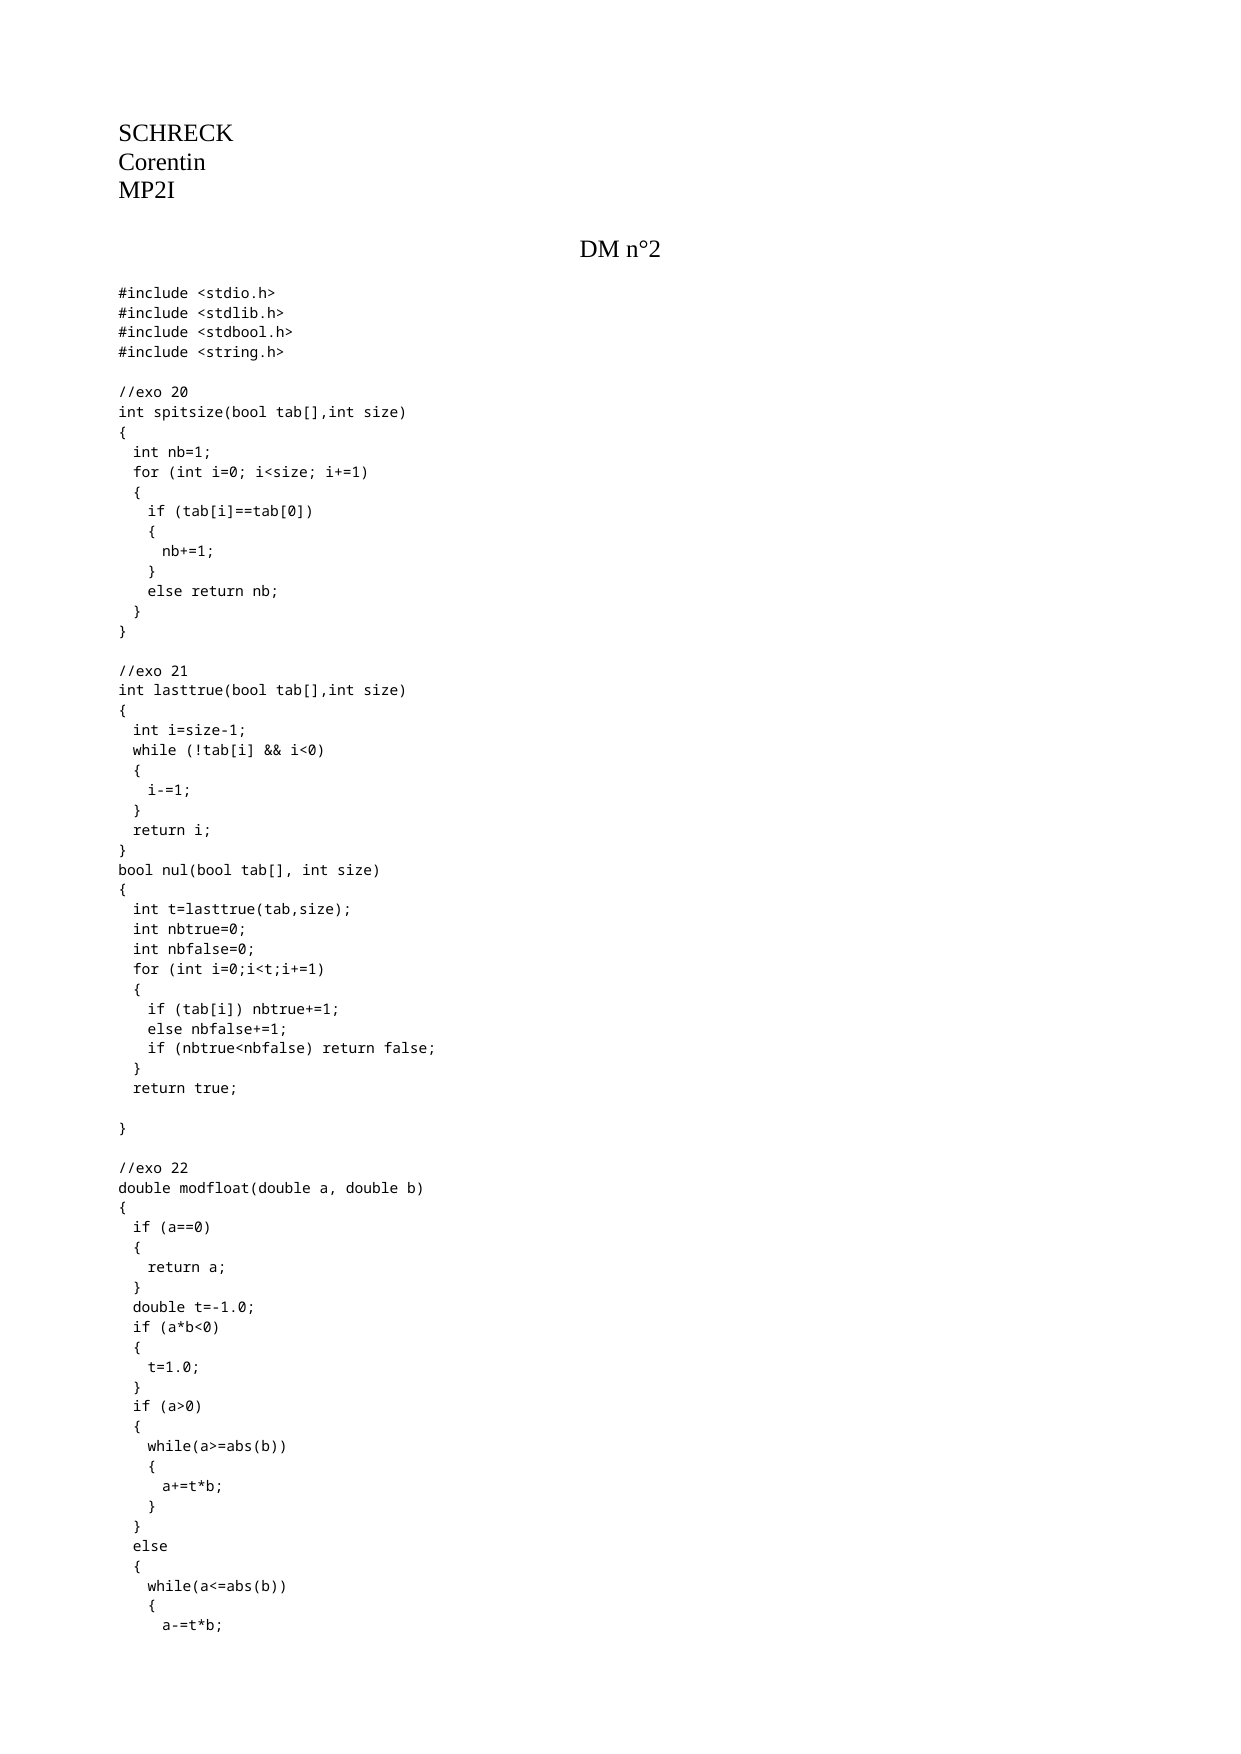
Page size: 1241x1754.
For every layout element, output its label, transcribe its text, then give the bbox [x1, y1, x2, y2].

text int t=lasttrue(tab,size); [118, 899, 1122, 919]
text { [118, 481, 1122, 501]
text } [118, 1277, 1122, 1297]
text while(a<=abs(b)) [118, 1575, 1122, 1595]
text { [118, 422, 1122, 442]
text { [118, 521, 1122, 541]
text } [118, 1118, 1122, 1138]
text { [118, 879, 1122, 899]
text return true; [118, 1078, 1122, 1098]
text { [118, 1595, 1122, 1615]
text #include <string.h> [118, 342, 1122, 362]
text if (nbtrue<nbfalse) return false; [118, 1038, 1122, 1058]
text if (a*b<0) [118, 1317, 1122, 1337]
text int nbtrue=0; [118, 919, 1122, 939]
text t=1.0; [118, 1356, 1122, 1376]
text { [118, 1456, 1122, 1476]
text for (int i=0;i<t;i+=1) [118, 959, 1122, 979]
text { [118, 1416, 1122, 1436]
text a+=t*b; [118, 1476, 1122, 1496]
text { [118, 979, 1122, 998]
text if (a>0) [118, 1396, 1122, 1416]
text else nbfalse+=1; [118, 1018, 1122, 1038]
text { [118, 1237, 1122, 1257]
text { [118, 1555, 1122, 1575]
text if (tab[i]) nbtrue+=1; [118, 998, 1122, 1018]
text } [118, 799, 1122, 819]
text while(a>=abs(b)) [118, 1436, 1122, 1456]
text int spitsize(bool tab[],int size) [118, 402, 1122, 422]
text int nb=1; [118, 442, 1122, 461]
text return a; [118, 1257, 1122, 1277]
text nb+=1; [118, 541, 1122, 561]
text a-=t*b; [118, 1615, 1122, 1635]
text } [118, 561, 1122, 581]
text else [118, 1536, 1122, 1555]
text double t=-1.0; [118, 1297, 1122, 1317]
text bool nul(bool tab[], int size) [118, 859, 1122, 879]
text { [118, 760, 1122, 780]
text while (!tab[i] && i<0) [118, 740, 1122, 760]
text else return nb; [118, 581, 1122, 601]
text { [118, 1197, 1122, 1217]
text #include <stdbool.h> [118, 322, 1122, 342]
text int lasttrue(bool tab[],int size) [118, 680, 1122, 700]
text i-=1; [118, 780, 1122, 799]
text double modfloat(double a, double b) [118, 1177, 1122, 1197]
text DM n°2 [118, 234, 1122, 263]
text int nbfalse=0; [118, 939, 1122, 959]
text } [118, 1496, 1122, 1516]
text #include <stdio.h> [118, 282, 1122, 302]
text //exo 20 [118, 382, 1122, 402]
text return i; [118, 819, 1122, 839]
text } [118, 601, 1122, 621]
text } [118, 839, 1122, 859]
text } [118, 1376, 1122, 1396]
text //exo 22 [118, 1157, 1122, 1177]
text int i=size-1; [118, 720, 1122, 740]
text #include <stdlib.h> [118, 302, 1122, 322]
text } [118, 621, 1122, 641]
text if (tab[i]==tab[0]) [118, 501, 1122, 521]
text { [118, 700, 1122, 720]
text //exo 21 [118, 660, 1122, 680]
text if (a==0) [118, 1217, 1122, 1237]
text } [118, 1058, 1122, 1078]
text { [118, 1337, 1122, 1356]
text for (int i=0; i<size; i+=1) [118, 461, 1122, 481]
text } [118, 1516, 1122, 1536]
